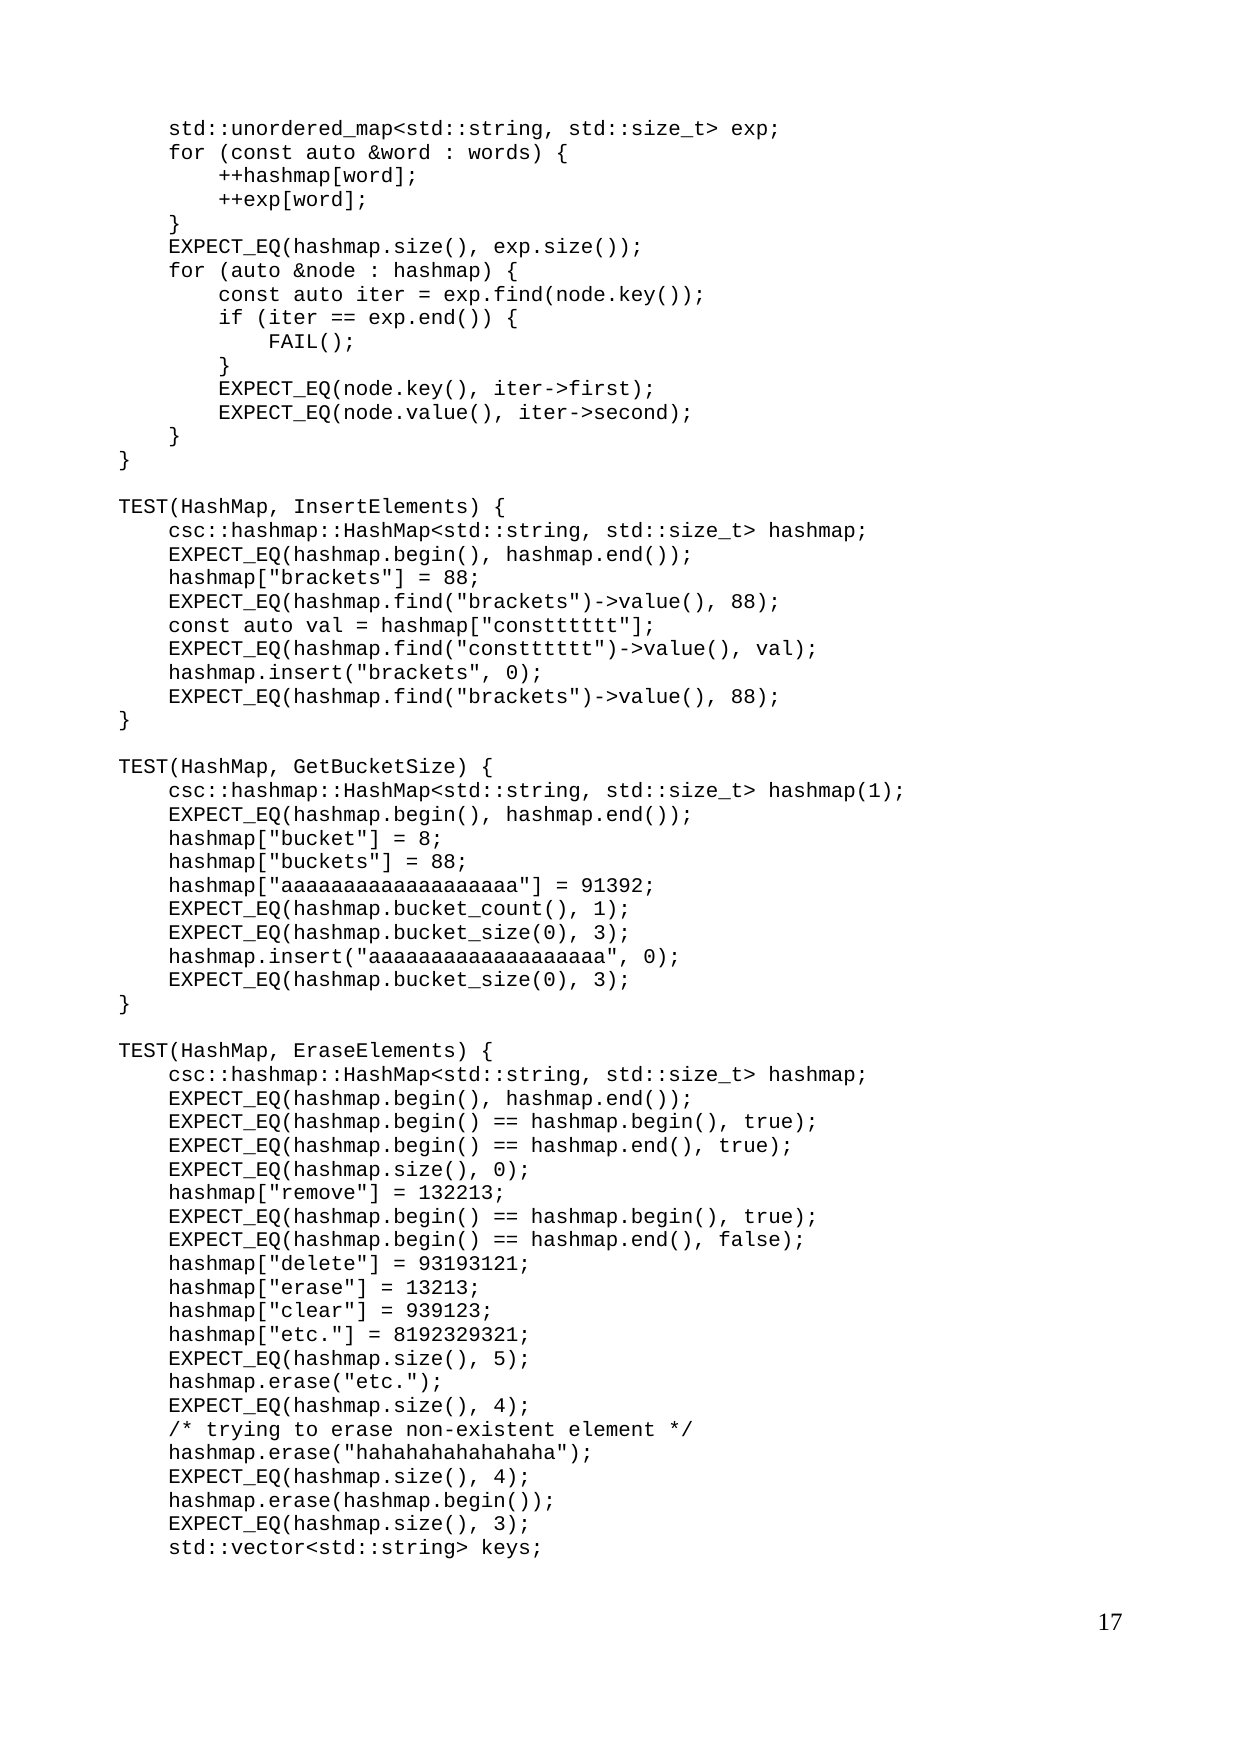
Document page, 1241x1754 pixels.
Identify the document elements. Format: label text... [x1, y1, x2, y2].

text hashmap.erase(hashmap.begin()); [118, 1489, 1122, 1513]
text EXPECT_EQ(hashmap.find("brackets")->value(), 88); [118, 591, 1122, 615]
text } [118, 449, 1122, 473]
text const auto val = hashmap["constttttt"]; [118, 615, 1122, 638]
text EXPECT_EQ(hashmap.size(), 4); [118, 1395, 1122, 1419]
text csc::hashmap::HashMap<std::string, std::size_t> hashmap; [118, 520, 1122, 544]
text EXPECT_EQ(hashmap.begin() == hashmap.end(), true); [118, 1135, 1122, 1158]
text hashmap["brackets"] = 88; [118, 567, 1122, 591]
text hashmap["etc."] = 8192329321; [118, 1324, 1122, 1348]
text EXPECT_EQ(hashmap.bucket_size(0), 3); [118, 969, 1122, 993]
text hashmap["clear"] = 939123; [118, 1300, 1122, 1324]
text } [118, 213, 1122, 236]
text hashmap["delete"] = 93193121; [118, 1253, 1122, 1277]
text const auto iter = exp.find(node.key()); [118, 284, 1122, 307]
text TEST(HashMap, EraseElements) { [118, 1040, 1122, 1064]
text EXPECT_EQ(hashmap.size(), 3); [118, 1513, 1122, 1537]
text EXPECT_EQ(hashmap.begin(), hashmap.end()); [118, 544, 1122, 567]
text ++exp[word]; [118, 189, 1122, 213]
text for (auto &node : hashmap) { [118, 260, 1122, 284]
text EXPECT_EQ(hashmap.size(), 5); [118, 1348, 1122, 1371]
text EXPECT_EQ(hashmap.begin() == hashmap.begin(), true); [118, 1206, 1122, 1229]
text EXPECT_EQ(node.key(), iter->first); [118, 378, 1122, 402]
text EXPECT_EQ(hashmap.size(), 4); [118, 1466, 1122, 1489]
text EXPECT_EQ(hashmap.bucket_size(0), 3); [118, 922, 1122, 946]
text std::vector<std::string> keys; [118, 1537, 1122, 1561]
text hashmap.erase("etc."); [118, 1371, 1122, 1395]
text EXPECT_EQ(hashmap.begin() == hashmap.begin(), true); [118, 1111, 1122, 1135]
text EXPECT_EQ(hashmap.begin() == hashmap.end(), false); [118, 1229, 1122, 1253]
text hashmap["buckets"] = 88; [118, 851, 1122, 875]
text } [118, 426, 1122, 449]
text hashmap["aaaaaaaaaaaaaaaaaaa"] = 91392; [118, 875, 1122, 898]
text EXPECT_EQ(hashmap.find("brackets")->value(), 88); [118, 686, 1122, 709]
text ++hashmap[word]; [118, 165, 1122, 189]
text EXPECT_EQ(hashmap.size(), 0); [118, 1158, 1122, 1182]
text EXPECT_EQ(hashmap.bucket_count(), 1); [118, 898, 1122, 922]
text EXPECT_EQ(hashmap.size(), exp.size()); [118, 236, 1122, 260]
text hashmap["bucket"] = 8; [118, 827, 1122, 851]
text EXPECT_EQ(hashmap.begin(), hashmap.end()); [118, 804, 1122, 827]
text } [118, 709, 1122, 733]
text } [118, 354, 1122, 378]
text if (iter == exp.end()) { [118, 307, 1122, 331]
text hashmap["remove"] = 132213; [118, 1182, 1122, 1206]
text csc::hashmap::HashMap<std::string, std::size_t> hashmap(1); [118, 780, 1122, 804]
text } [118, 993, 1122, 1017]
text /* trying to erase non-existent element */ [118, 1419, 1122, 1442]
text EXPECT_EQ(hashmap.begin(), hashmap.end()); [118, 1088, 1122, 1111]
text hashmap["erase"] = 13213; [118, 1277, 1122, 1300]
text FAIL(); [118, 331, 1122, 354]
text hashmap.insert("aaaaaaaaaaaaaaaaaaa", 0); [118, 946, 1122, 969]
text TEST(HashMap, InsertElements) { [118, 496, 1122, 520]
text for (const auto &word : words) { [118, 142, 1122, 165]
text EXPECT_EQ(node.value(), iter->second); [118, 402, 1122, 426]
text csc::hashmap::HashMap<std::string, std::size_t> hashmap; [118, 1064, 1122, 1088]
text EXPECT_EQ(hashmap.find("constttttt")->value(), val); [118, 638, 1122, 662]
text TEST(HashMap, GetBucketSize) { [118, 757, 1122, 780]
text hashmap.erase("hahahahahahahaha"); [118, 1442, 1122, 1466]
text std::unordered_map<std::string, std::size_t> exp; [118, 118, 1122, 142]
text hashmap.insert("brackets", 0); [118, 662, 1122, 686]
